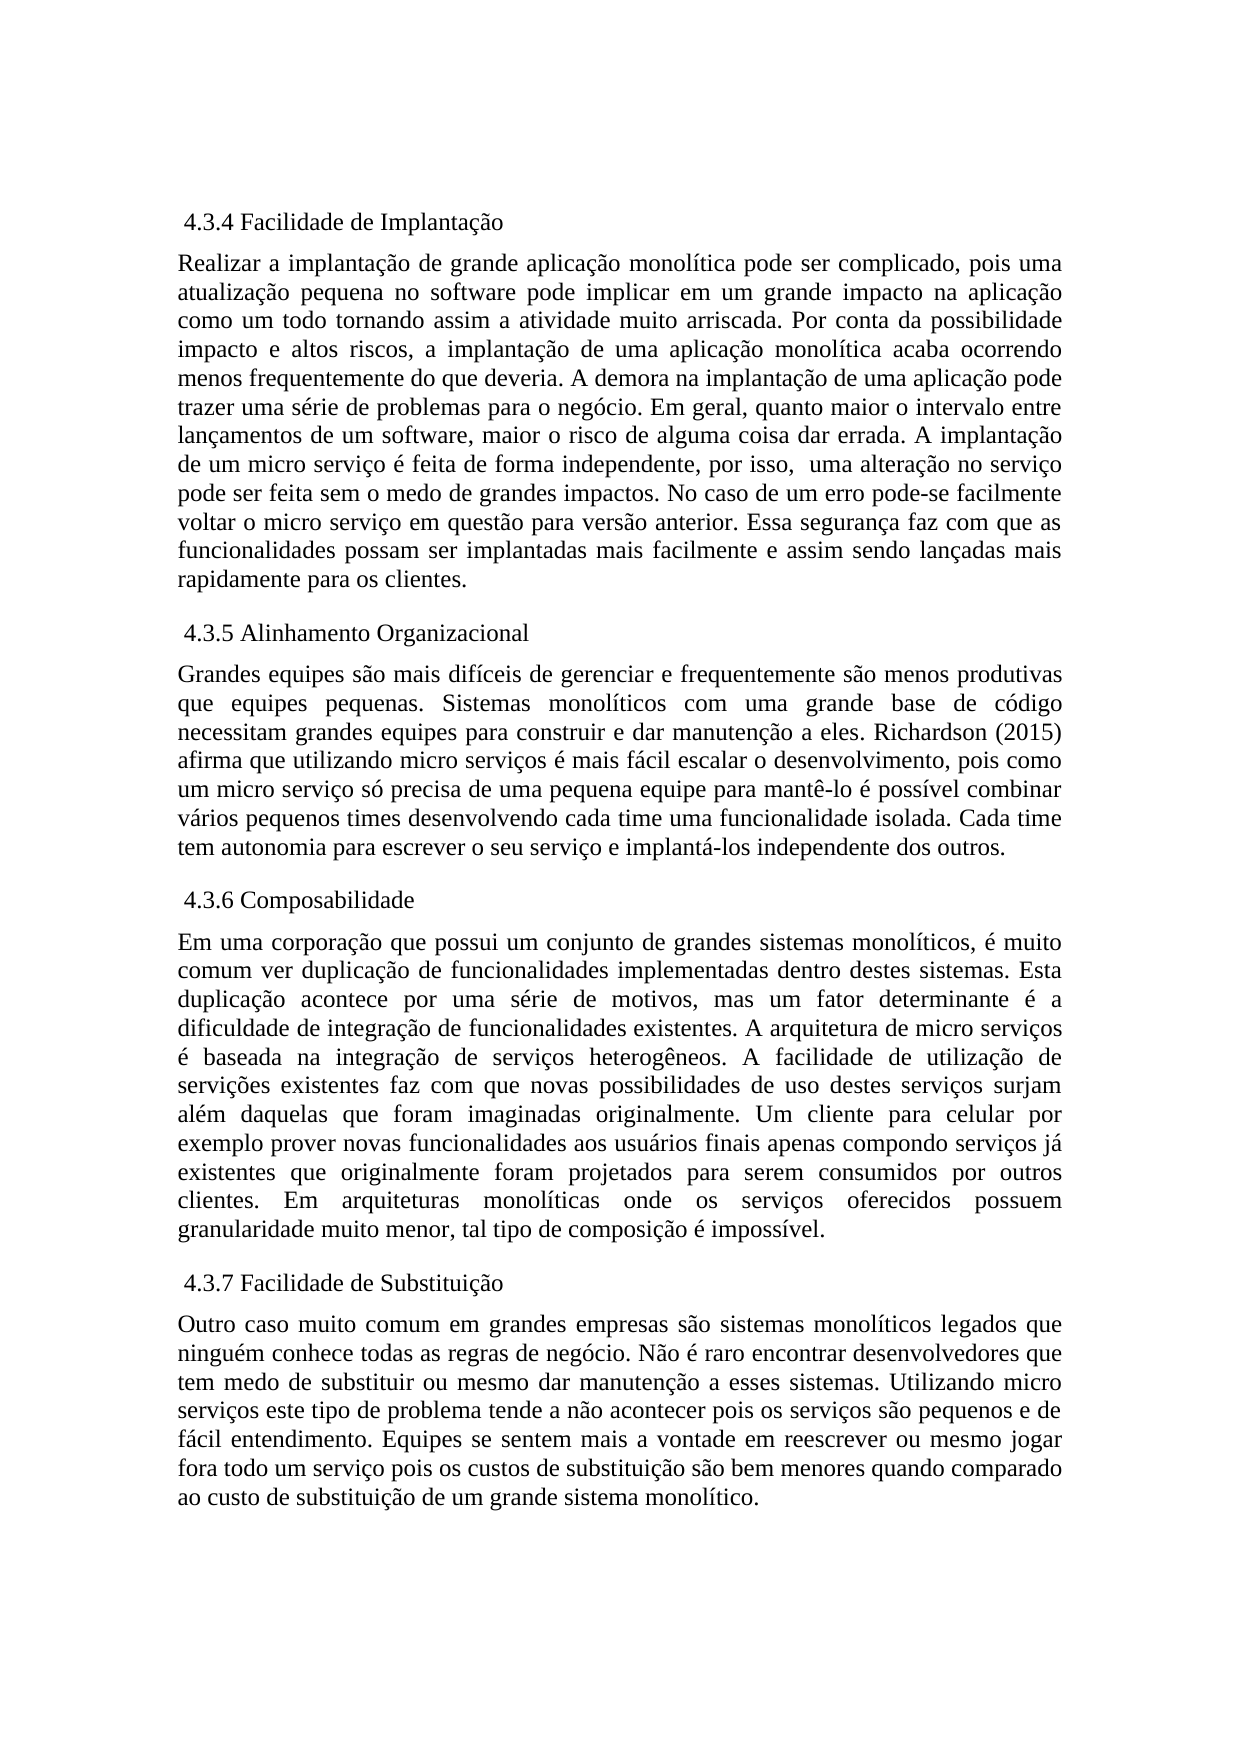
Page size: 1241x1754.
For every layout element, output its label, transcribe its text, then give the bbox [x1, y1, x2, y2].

text Realizar a implantação de grande aplicação monolítica pode ser complicado, pois uma atualização pequena no software pode implicar em um grande impacto na aplicação como um todo tornando assim a atividade muito arriscada. Por conta da possibilidade impacto e altos riscos, a implantação de uma aplicação monolítica acaba ocorrendo menos frequentemente do que deveria. A demora na implantação de uma aplicação pode trazer uma série de problemas para o negócio. Em geral, quanto maior o intervalo entre lançamentos de um software, maior o risco de alguma coisa dar errada. A implantação de um micro serviço é feita de forma independente, por isso, uma alteração no serviço pode ser feita sem o medo de grandes impactos. No caso de um erro pode-se facilmente voltar o micro serviço em questão para versão anterior. Essa segurança faz com que as funcionalidades possam ser implantadas mais facilmente e assim sendo lançadas mais rapidamente para os clientes. [177, 248, 1063, 593]
subtitle Alinhamento Organizacional [177, 618, 1063, 647]
subtitle Composabilidade [177, 886, 1063, 914]
text Em uma corporação que possui um conjunto de grandes sistemas monolíticos, é muito comum ver duplicação de funcionalidades implementadas dentro destes sistemas. Esta duplicação acontece por uma série de motivos, mas um fator determinante é a dificuldade de integração de funcionalidades existentes. A arquitetura de micro serviços é baseada na integração de serviços heterogêneos. A facilidade de utilização de servições existentes faz com que novas possibilidades de uso destes serviços surjam além daquelas que foram imaginadas originalmente. Um cliente para celular por exemplo prover novas funcionalidades aos usuários finais apenas compondo serviços já existentes que originalmente foram projetados para serem consumidos por outros clientes. Em arquiteturas monolíticas onde os serviços oferecidos possuem granularidade muito menor, tal tipo de composição é impossível. [177, 927, 1063, 1243]
subtitle Facilidade de Implantação [177, 207, 1063, 236]
text Grandes equipes são mais difíceis de gerenciar e frequentemente são menos produtivas que equipes pequenas. Sistemas monolíticos com uma grande base de código necessitam grandes equipes para construir e dar manutenção a eles. Richardson (2015) afirma que utilizando micro serviços é mais fácil escalar o desenvolvimento, pois como um micro serviço só precisa de uma pequena equipe para mantê-lo é possível combinar vários pequenos times desenvolvendo cada time uma funcionalidade isolada. Cada time tem autonomia para escrever o seu serviço e implantá-los independente dos outros. [177, 659, 1063, 861]
subtitle Facilidade de Substituição [177, 1268, 1063, 1297]
text Outro caso muito comum em grandes empresas são sistemas monolíticos legados que ninguém conhece todas as regras de negócio. Não é raro encontrar desenvolvedores que tem medo de substituir ou mesmo dar manutenção a esses sistemas. Utilizando micro serviços este tipo de problema tende a não acontecer pois os serviços são pequenos e de fácil entendimento. Equipes se sentem mais a vontade em reescrever ou mesmo jogar fora todo um serviço pois os custos de substituição são bem menores quando comparado ao custo de substituição de um grande sistema monolítico. [177, 1309, 1063, 1511]
